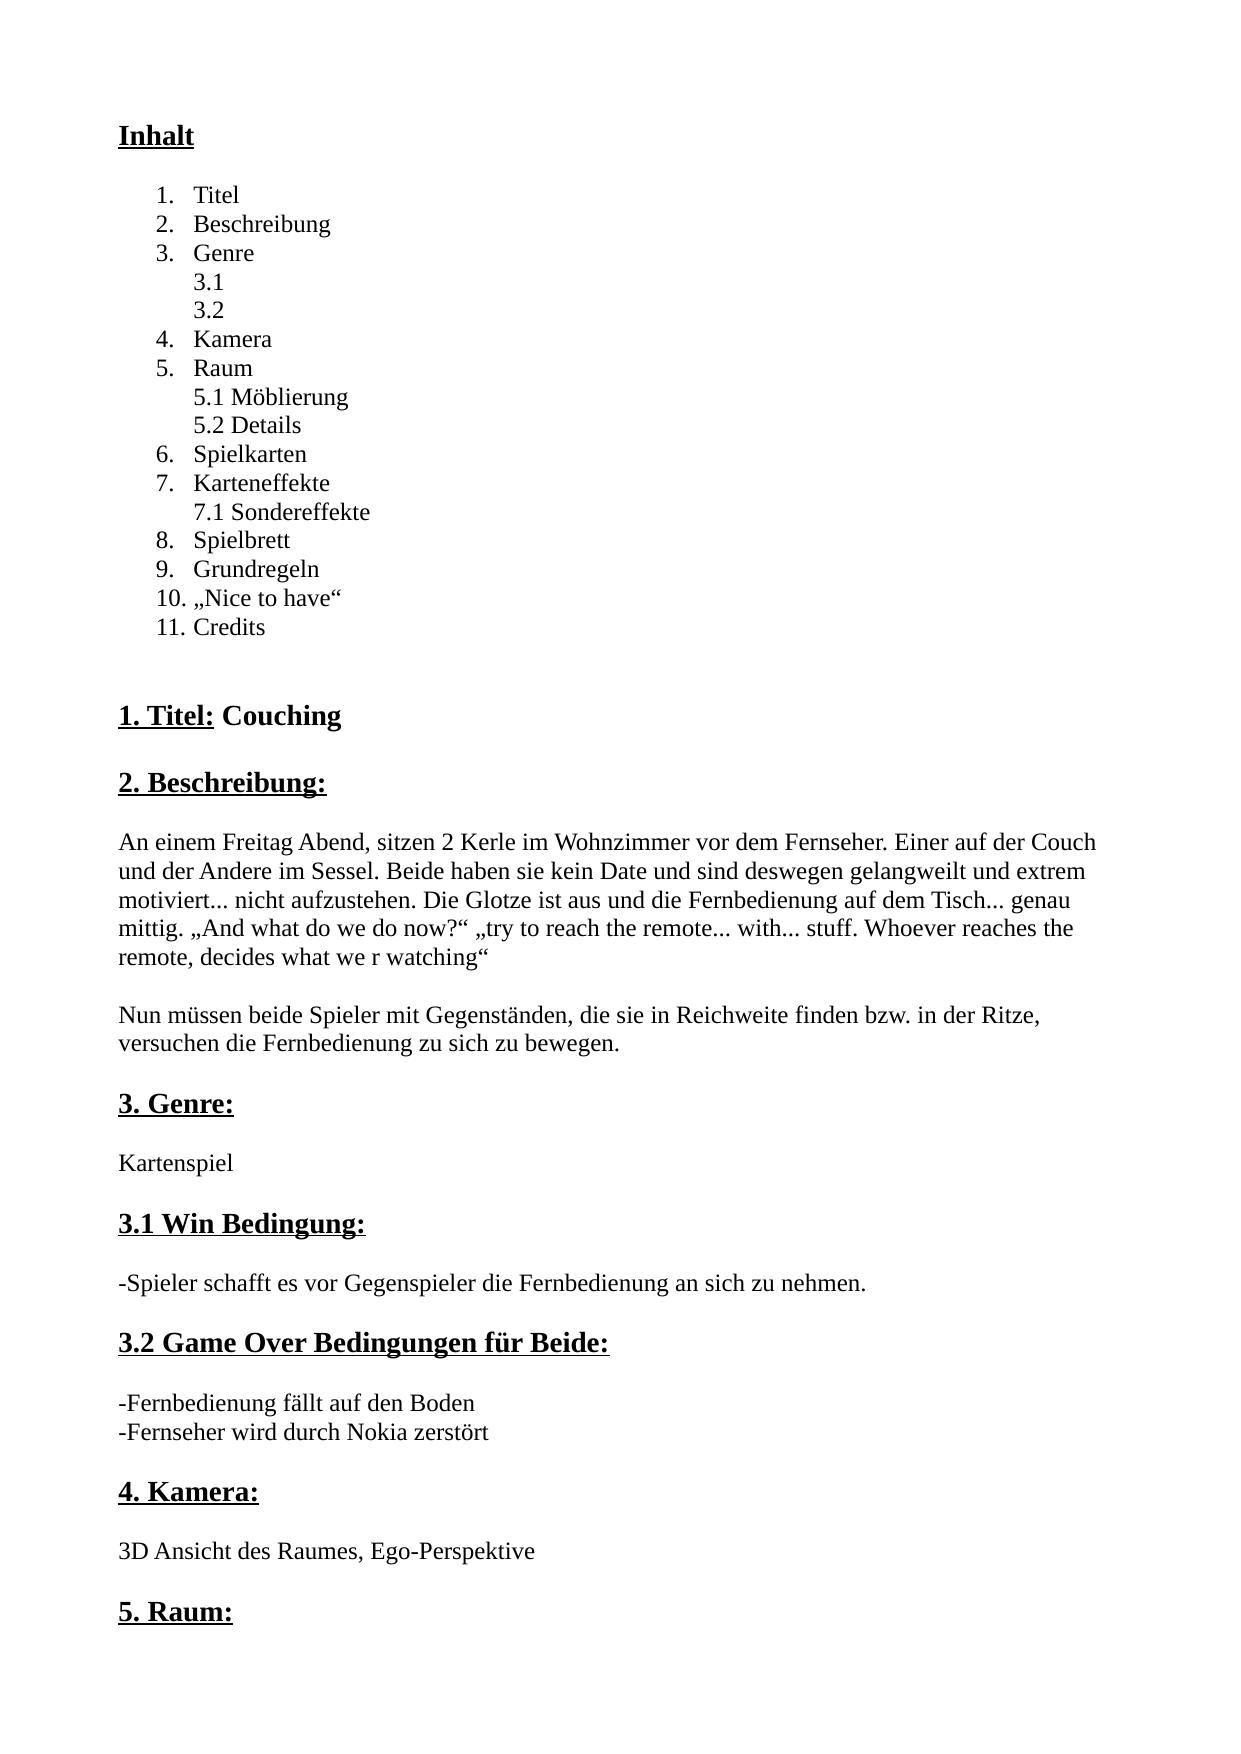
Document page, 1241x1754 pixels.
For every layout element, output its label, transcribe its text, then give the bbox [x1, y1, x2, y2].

list Raum [156, 353, 1122, 382]
text 4. Kamera: [118, 1474, 1122, 1508]
list Beschreibung [156, 209, 1122, 238]
list Titel [156, 180, 1122, 209]
text -Fernseher wird durch Nokia zerstört [118, 1417, 1122, 1445]
text 2. Beschreibung: [118, 765, 1122, 798]
list 7.1 Sondereffekte [156, 497, 1122, 525]
text Nun müssen beide Spieler mit Gegenständen, die sie in Reichweite finden bzw. in der Ritze, versuchen die Fernbedienung zu sich zu bewegen. [118, 1000, 1122, 1057]
list „Nice to have“ [156, 583, 1122, 612]
list Credits [156, 612, 1122, 640]
list Grundregeln [156, 554, 1122, 583]
text 3D Ansicht des Raumes, Ego-Perspektive [118, 1536, 1122, 1565]
text -Fernbedienung fällt auf den Boden [118, 1388, 1122, 1417]
text An einem Freitag Abend, sitzen 2 Kerle im Wohnzimmer vor dem Fernseher. Einer auf der Couch und der Andere im Sessel. Beide haben sie kein Date und sind deswegen gelangweilt und extrem motiviert... nicht aufzustehen. Die Glotze ist aus und die Fernbedienung auf dem Tisch... genau mittig. „And what do we do now?“ „try to reach the remote... with... stuff. Whoever reaches the remote, decides what we r watching“ [118, 827, 1122, 971]
list Karteneffekte [156, 468, 1122, 497]
text 3.1 Win Bedingung: [118, 1206, 1122, 1239]
text 5. Raum: [118, 1594, 1122, 1627]
list Spielkarten [156, 439, 1122, 468]
text Kartenspiel [118, 1148, 1122, 1177]
list 5.2 Details [156, 410, 1122, 439]
list 5.1 Möblierung [156, 382, 1122, 410]
text -Spieler schafft es vor Gegenspieler die Fernbedienung an sich zu nehmen. [118, 1268, 1122, 1297]
list 3.1 [156, 267, 1122, 295]
text 1. Titel: Couching [118, 698, 1122, 731]
list Kamera [156, 324, 1122, 353]
text 3.2 Game Over Bedingungen für Beide: [118, 1326, 1122, 1359]
list Genre [156, 238, 1122, 267]
list 3.2 [156, 295, 1122, 324]
text Inhalt [118, 118, 1122, 152]
list Spielbrett [156, 525, 1122, 554]
text 3. Genre: [118, 1086, 1122, 1119]
